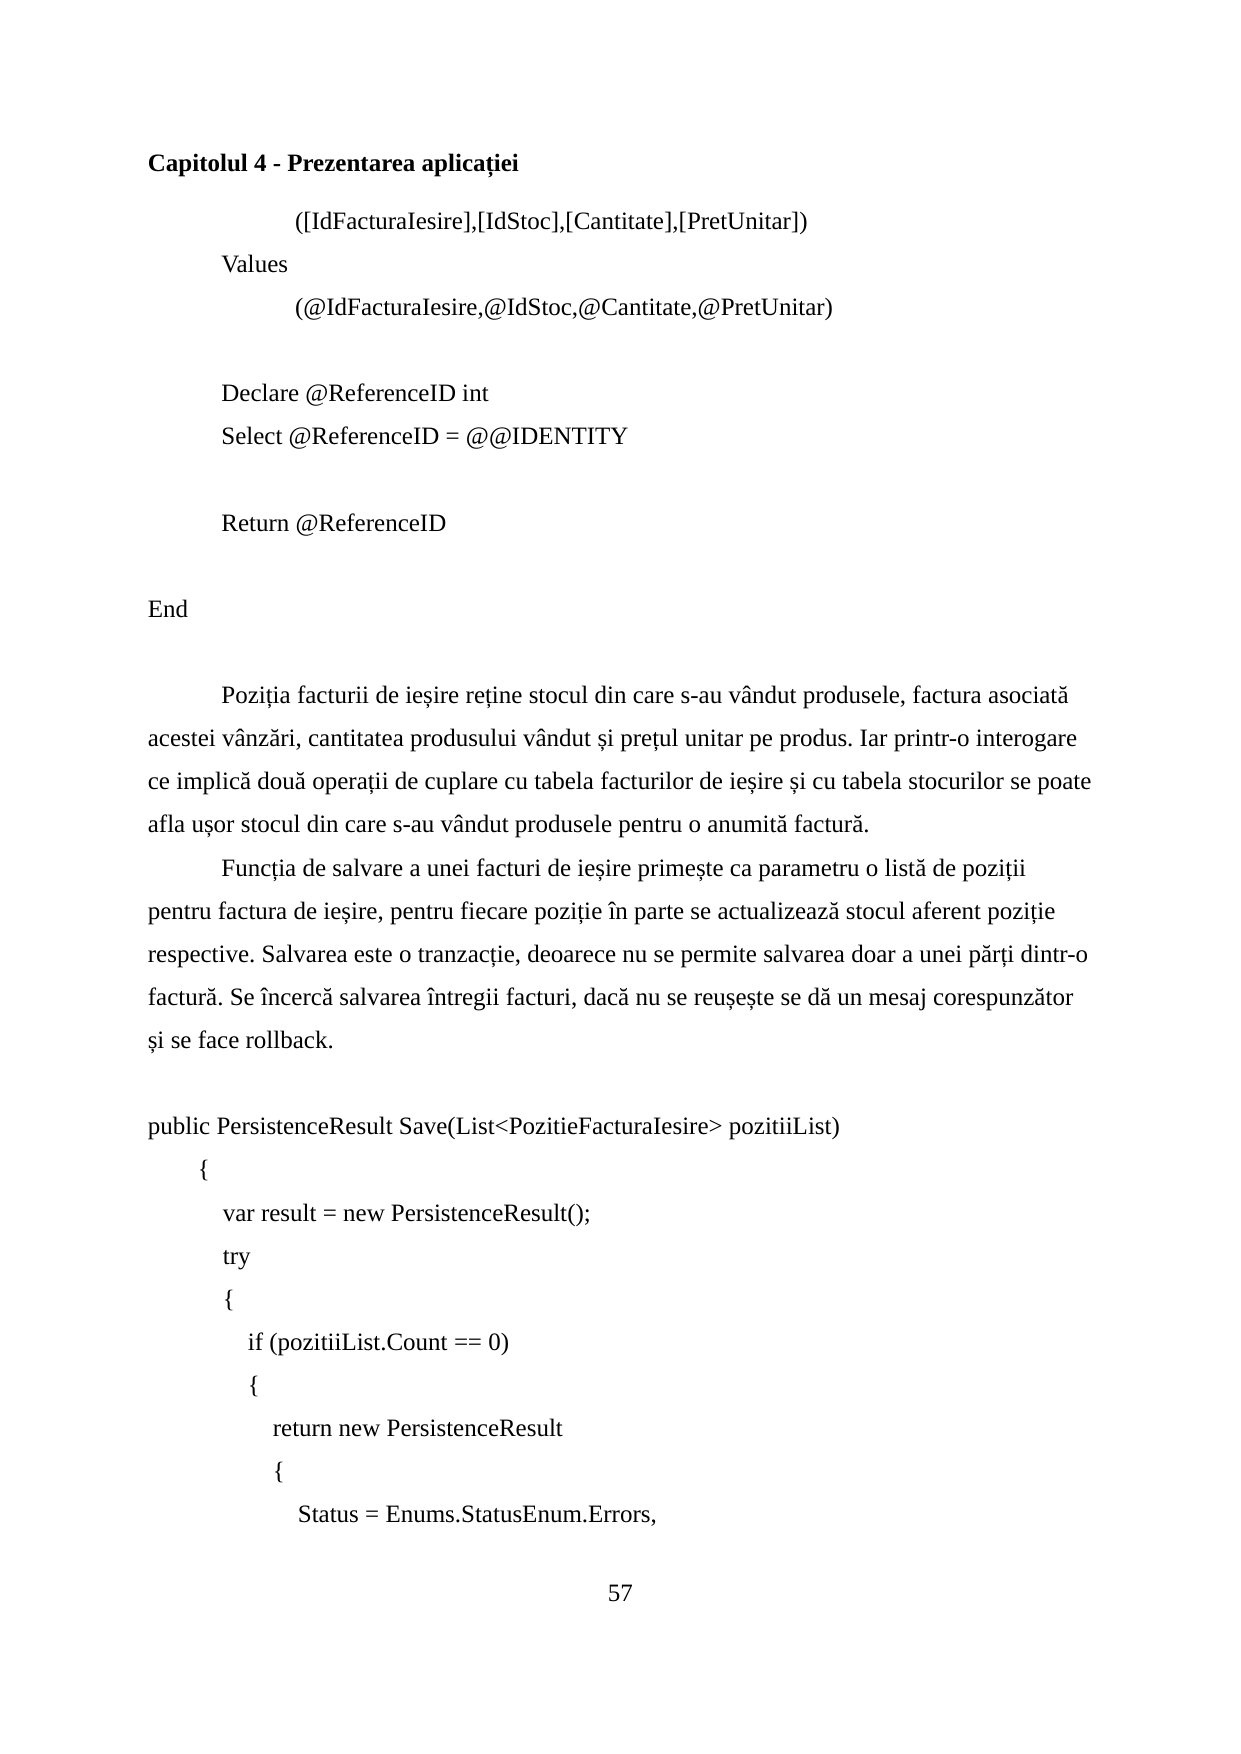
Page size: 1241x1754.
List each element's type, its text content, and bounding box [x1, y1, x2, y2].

text public PersistenceResult Save(List<PozitieFacturaIesire> pozitiiList) [148, 1111, 1093, 1140]
text Declare @ReferenceID int [148, 378, 1093, 407]
text ([IdFacturaIesire],[IdStoc],[Cantitate],[PretUnitar]) [148, 206, 1093, 234]
text { [148, 1284, 1093, 1313]
text if (pozitiiList.Count == 0) [148, 1327, 1093, 1356]
text try [148, 1241, 1093, 1269]
text Return @ReferenceID [148, 508, 1093, 536]
text End [148, 594, 1093, 623]
text Values [148, 249, 1093, 278]
text return new PersistenceResult [148, 1413, 1093, 1442]
text { [148, 1456, 1093, 1485]
text (@IdFacturaIesire,@IdStoc,@Cantitate,@PretUnitar) [148, 292, 1093, 321]
text { [148, 1154, 1093, 1183]
text var result = new PersistenceResult(); [148, 1198, 1093, 1226]
text Funcția de salvare a unei facturi de ieșire primește ca parametru o listă de poziții pentru factura de ieșire, pentru fiecare poziție în parte se actualizează stocul aferent poziție respective. Salvarea este o tranzacție, deoarece nu se permite salvarea doar a unei părți dintr-o factură. Se încercă salvarea întregii facturi, dacă nu se reușește se dă un mesaj corespunzător și se face rollback. [148, 853, 1093, 1054]
text Poziția facturii de ieșire reține stocul din care s-au vândut produsele, factura asociată acestei vânzări, cantitatea produsului vândut și prețul unitar pe produs. Iar printr-o interogare ce implică două operații de cuplare cu tabela facturilor de ieșire și cu tabela stocurilor se poate afla ușor stocul din care s-au vândut produsele pentru o anumită factură. [148, 680, 1093, 838]
text Select @ReferenceID = @@IDENTITY [148, 421, 1093, 450]
text Status = Enums.StatusEnum.Errors, [148, 1499, 1093, 1528]
text { [148, 1370, 1093, 1399]
